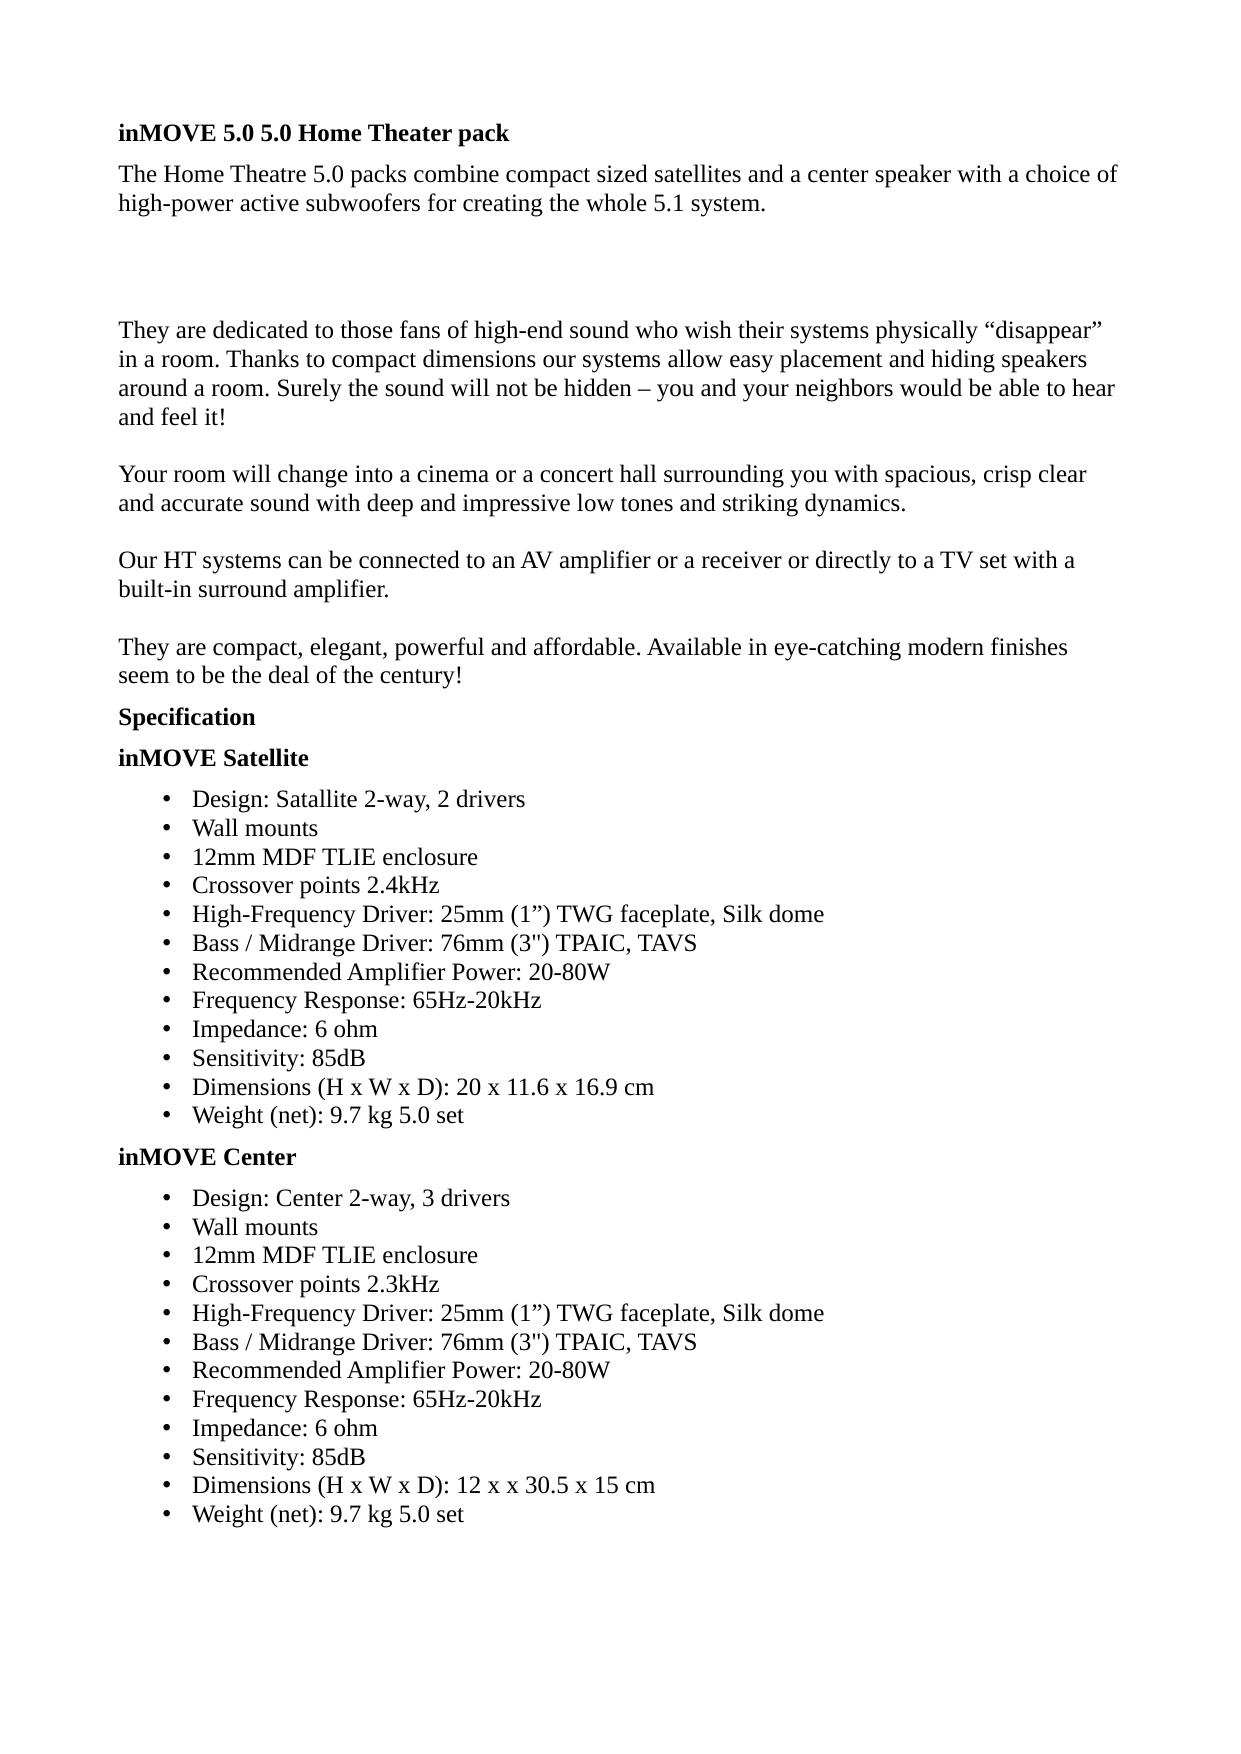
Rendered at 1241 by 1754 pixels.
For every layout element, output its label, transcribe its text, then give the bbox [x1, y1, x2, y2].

list Impedance: 6 ohm [162, 1014, 1122, 1043]
list Wall mounts [162, 813, 1122, 842]
list Bass / Midrange Driver: 76mm (3") TPAIC, TAVS [162, 928, 1122, 957]
list Crossover points 2.3kHz [162, 1269, 1122, 1298]
list Impedance: 6 ohm [162, 1413, 1122, 1442]
list Design: Center 2-way, 3 drivers [162, 1183, 1122, 1212]
list Recommended Amplifier Power: 20-80W [162, 1356, 1122, 1384]
text They are dedicated to those fans of high-end sound who wish their systems physically “disappear” in a room. Thanks to compact dimensions our systems allow easy placement and hiding speakers around a room. Surely the sound will not be hidden – you and your neighbors would be able to hear and feel it! Your room will change into a cinema or a concert hall surrounding you with spacious, crisp clear and accurate sound with deep and impressive low tones and striking dynamics. Our HT systems can be connected to an AV amplifier or a receiver or directly to a TV set with a built-in surround amplifier. They are compact, elegant, powerful and affordable. Available in eye-catching modern finishes seem to be the deal of the century! [118, 316, 1122, 689]
list Crossover points 2.4kHz [162, 871, 1122, 899]
text The Home Theatre 5.0 packs combine compact sized satellites and a center speaker with a choice of high-power active subwoofers for creating the whole 5.1 system. [118, 159, 1122, 217]
list 12mm MDF TLIE enclosure [162, 842, 1122, 871]
list Dimensions (H x W x D): 12 x x 30.5 x 15 cm [162, 1471, 1122, 1499]
text Specification [118, 702, 1122, 731]
list High-Frequency Driver: 25mm (1”) TWG faceplate, Silk dome [162, 1298, 1122, 1327]
text inMOVE Center [118, 1142, 1122, 1171]
list Recommended Amplifier Power: 20-80W [162, 957, 1122, 986]
list Frequency Response: 65Hz-20kHz [162, 1384, 1122, 1413]
text inMOVE Satellite [118, 743, 1122, 772]
list Weight (net): 9.7 kg 5.0 set [162, 1101, 1122, 1129]
list Wall mounts [162, 1212, 1122, 1241]
list Dimensions (H x W x D): 20 x 11.6 x 16.9 cm [162, 1072, 1122, 1101]
list Bass / Midrange Driver: 76mm (3") TPAIC, TAVS [162, 1327, 1122, 1356]
list Frequency Response: 65Hz-20kHz [162, 986, 1122, 1014]
list Design: Satallite 2-way, 2 drivers [162, 784, 1122, 813]
text inMOVE 5.0 5.0 Home Theater pack [118, 118, 1122, 147]
list 12mm MDF TLIE enclosure [162, 1241, 1122, 1269]
list Sensitivity: 85dB [162, 1043, 1122, 1072]
list Weight (net): 9.7 kg 5.0 set [162, 1499, 1122, 1528]
list Sensitivity: 85dB [162, 1442, 1122, 1471]
list High-Frequency Driver: 25mm (1”) TWG faceplate, Silk dome [162, 899, 1122, 928]
